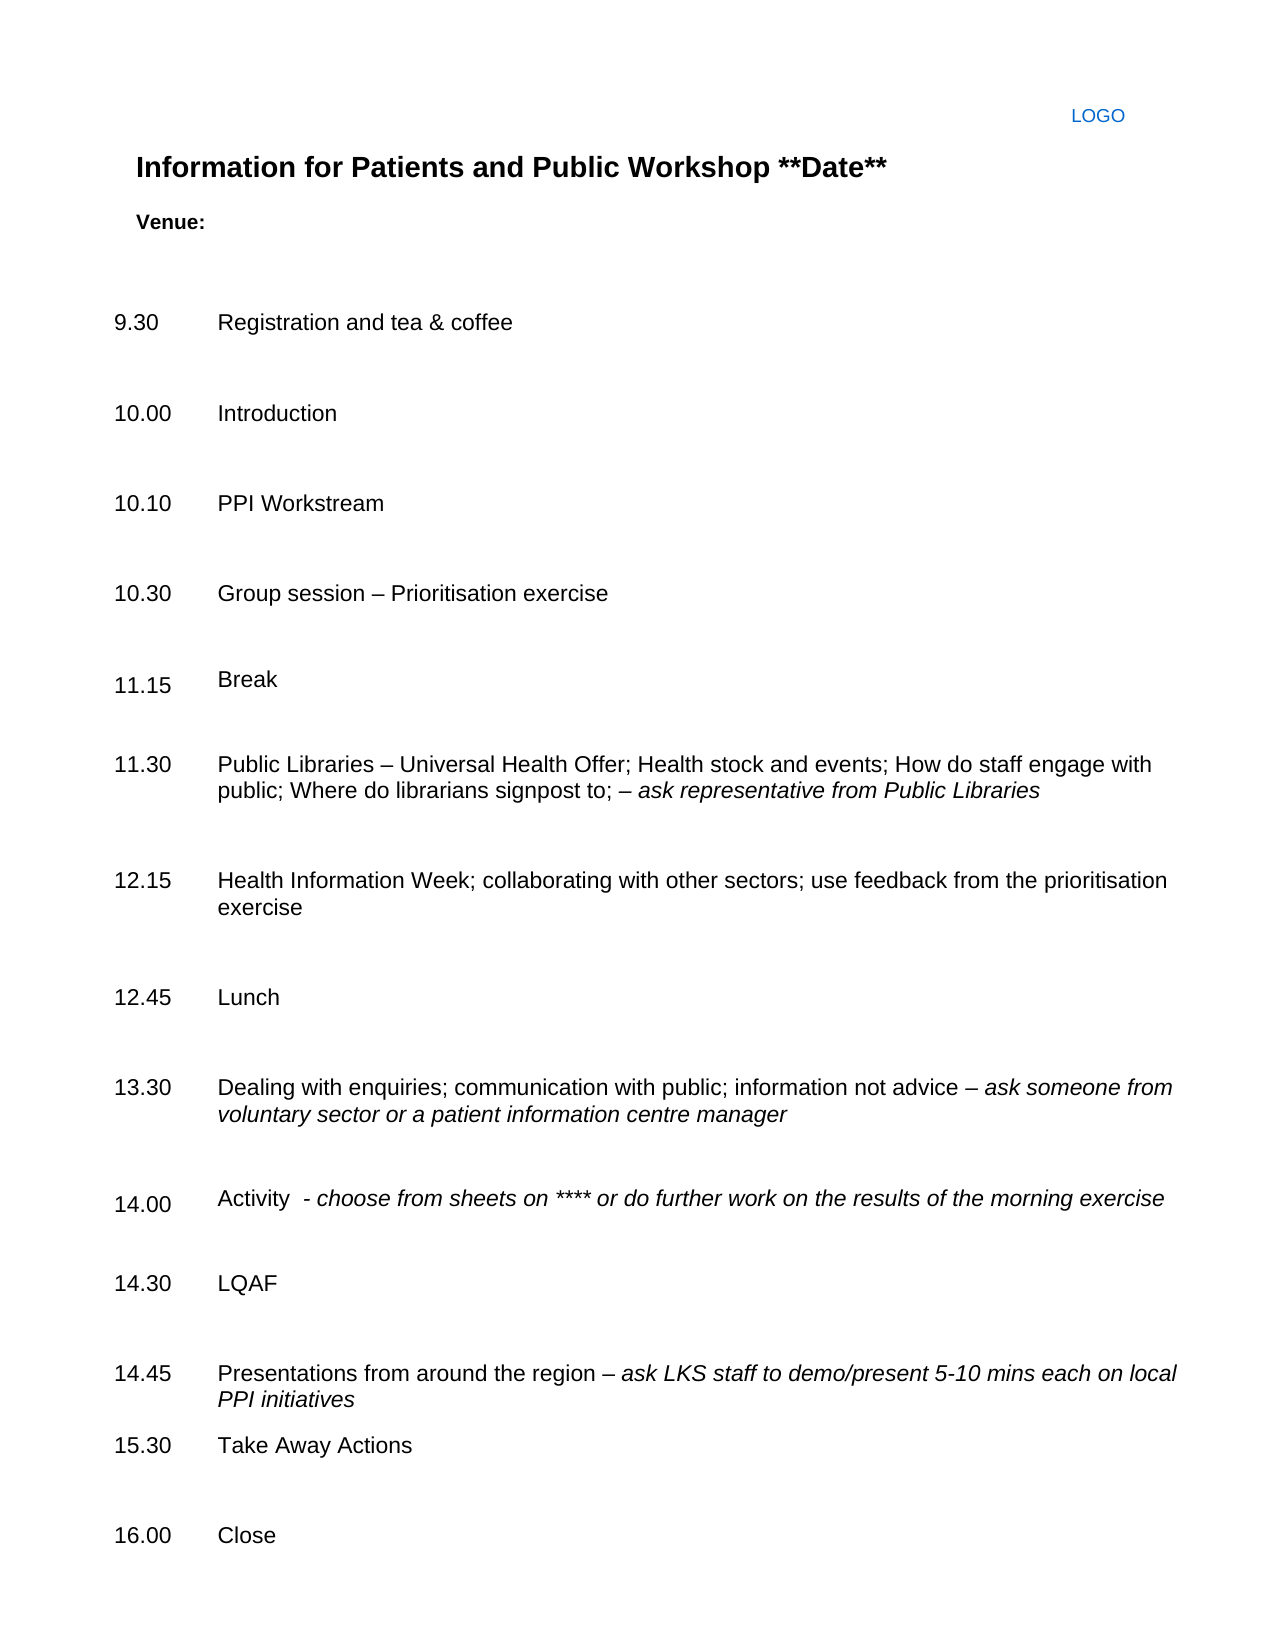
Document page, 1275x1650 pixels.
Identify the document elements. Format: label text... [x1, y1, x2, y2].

table_cell 10.30 [103, 574, 206, 666]
table_cell 12.15 [103, 861, 206, 978]
text Venue: [136, 210, 1125, 234]
table_cell 15.30 [103, 1425, 206, 1516]
table_cell 11.30 [103, 745, 206, 861]
table_header 9.30 [103, 258, 206, 393]
table_cell Introduction PPI Workstream [206, 393, 1210, 574]
table_cell 12.45 [103, 978, 206, 1068]
text LOGO [136, 105, 1125, 126]
table_cell 14.30 14.45 [103, 1264, 206, 1425]
table_cell Dealing with enquiries; communication with public; information not advice – ask someone from voluntary sector or a patient information centre manager [206, 1068, 1210, 1184]
table_cell Break [206, 666, 1210, 745]
table_cell Take Away Actions [206, 1425, 1210, 1516]
table_cell 10.00 10.10 [103, 393, 206, 574]
table_header Registration and tea & coffee [206, 258, 1210, 393]
text Information for Patients and Public Workshop **Date** [136, 150, 1125, 184]
table_cell Public Libraries – Universal Health Offer; Health stock and events; How do staff engage with public; Where do librarians signpost to; – ask representative from Public Libraries [206, 745, 1210, 861]
table_cell 11.15 [103, 666, 206, 745]
table_cell Lunch [206, 978, 1210, 1068]
table_cell 16.00 [103, 1516, 206, 1561]
table_cell Health Information Week; collaborating with other sectors; use feedback from the prioritisation exercise [206, 861, 1210, 978]
table_cell 14.00 [103, 1185, 206, 1264]
table_cell Group session – Prioritisation exercise [206, 574, 1210, 666]
table_cell 13.30 [103, 1068, 206, 1184]
table_cell Close [206, 1516, 1210, 1561]
table_cell Activity - choose from sheets on **** or do further work on the results of the morning exercise [206, 1185, 1210, 1264]
table_cell LQAF Presentations from around the region – ask LKS staff to demo/present 5-10 mins each on local PPI initiatives [206, 1264, 1210, 1425]
